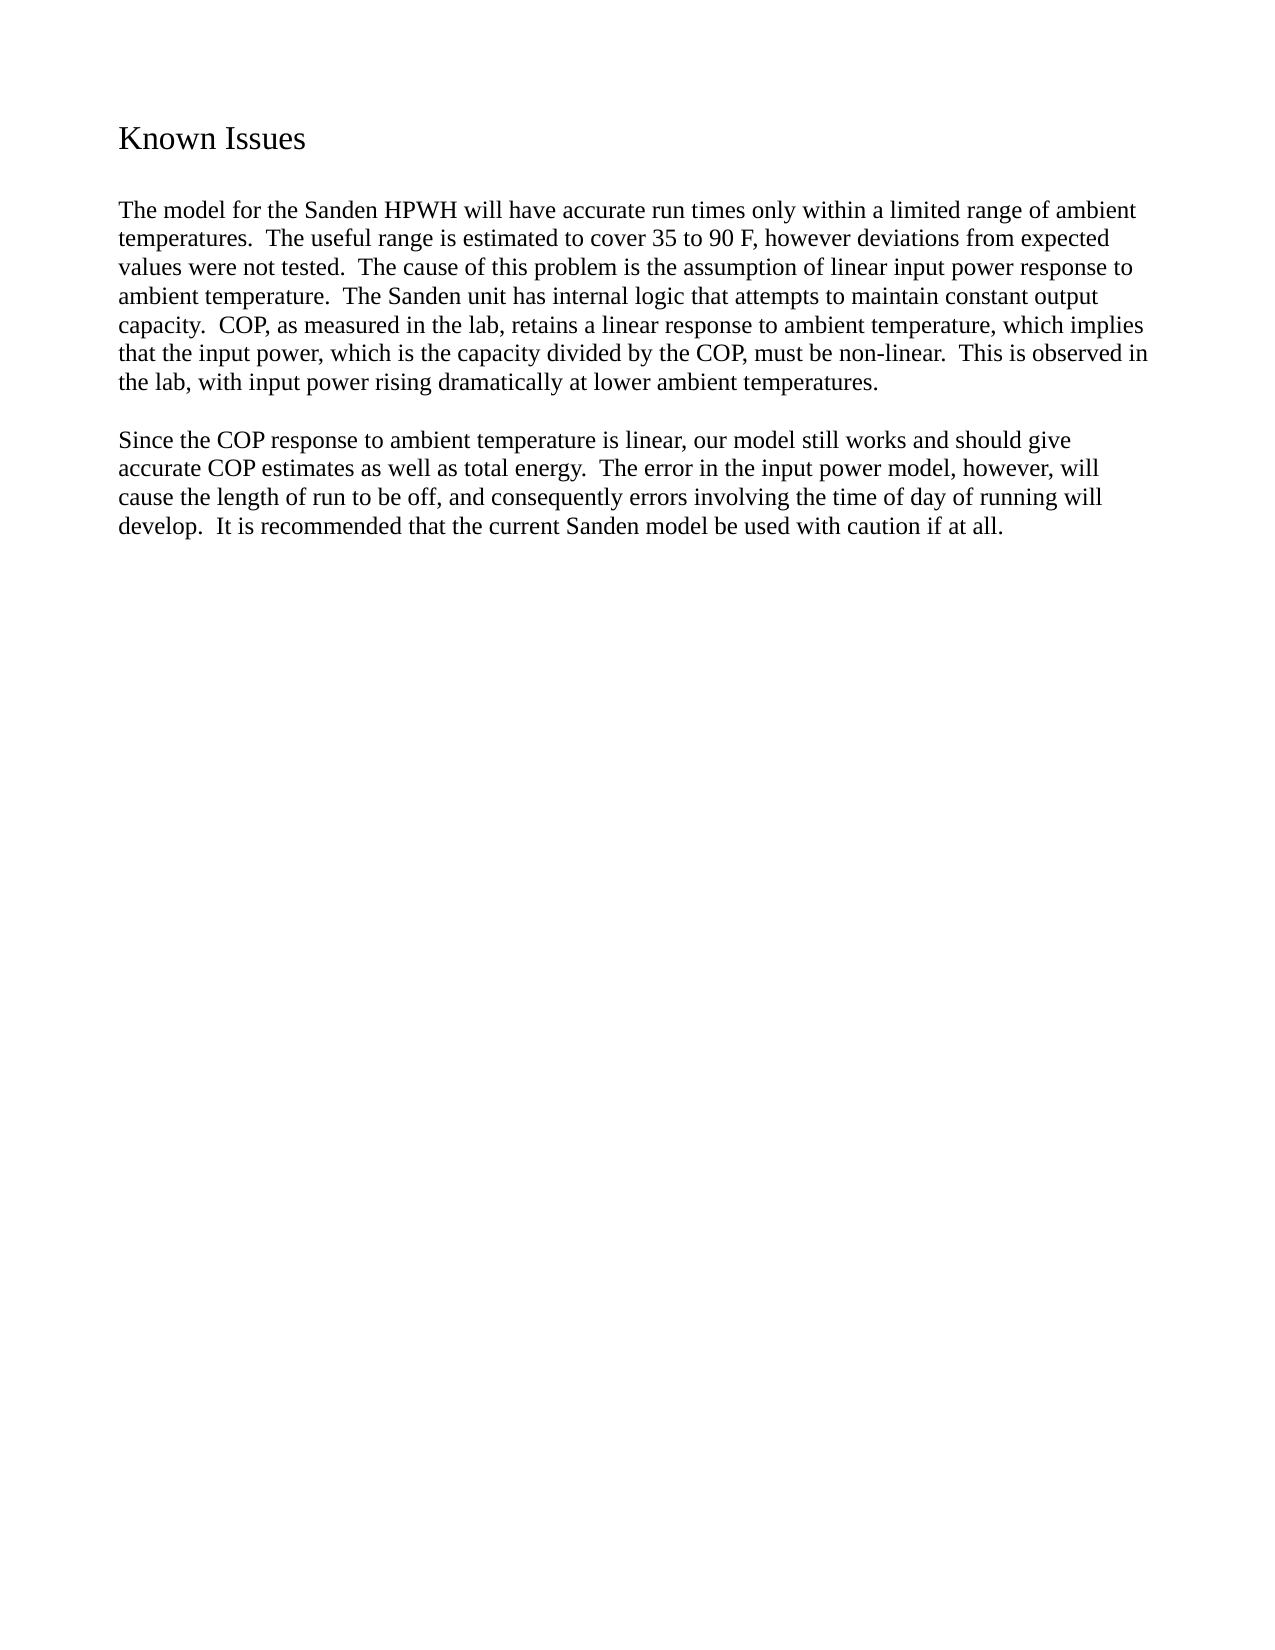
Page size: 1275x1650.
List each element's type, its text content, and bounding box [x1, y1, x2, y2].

text The model for the Sanden HPWH will have accurate run times only within a limited range of ambient temperatures. The useful range is estimated to cover 35 to 90 F, however deviations from expected values were not tested. The cause of this problem is the assumption of linear input power response to ambient temperature. The Sanden unit has internal logic that attempts to maintain constant output capacity. COP, as measured in the lab, retains a linear response to ambient temperature, which implies that the input power, which is the capacity divided by the COP, must be non-linear. This is observed in the lab, with input power rising dramatically at lower ambient temperatures. [118, 195, 1157, 396]
text Since the COP response to ambient temperature is linear, our model still works and should give accurate COP estimates as well as total energy. The error in the input power model, however, will cause the length of run to be off, and consequently errors involving the time of day of running will develop. It is recommended that the current Sanden model be used with caution if at all. [118, 425, 1157, 540]
text Known Issues [118, 118, 1157, 156]
